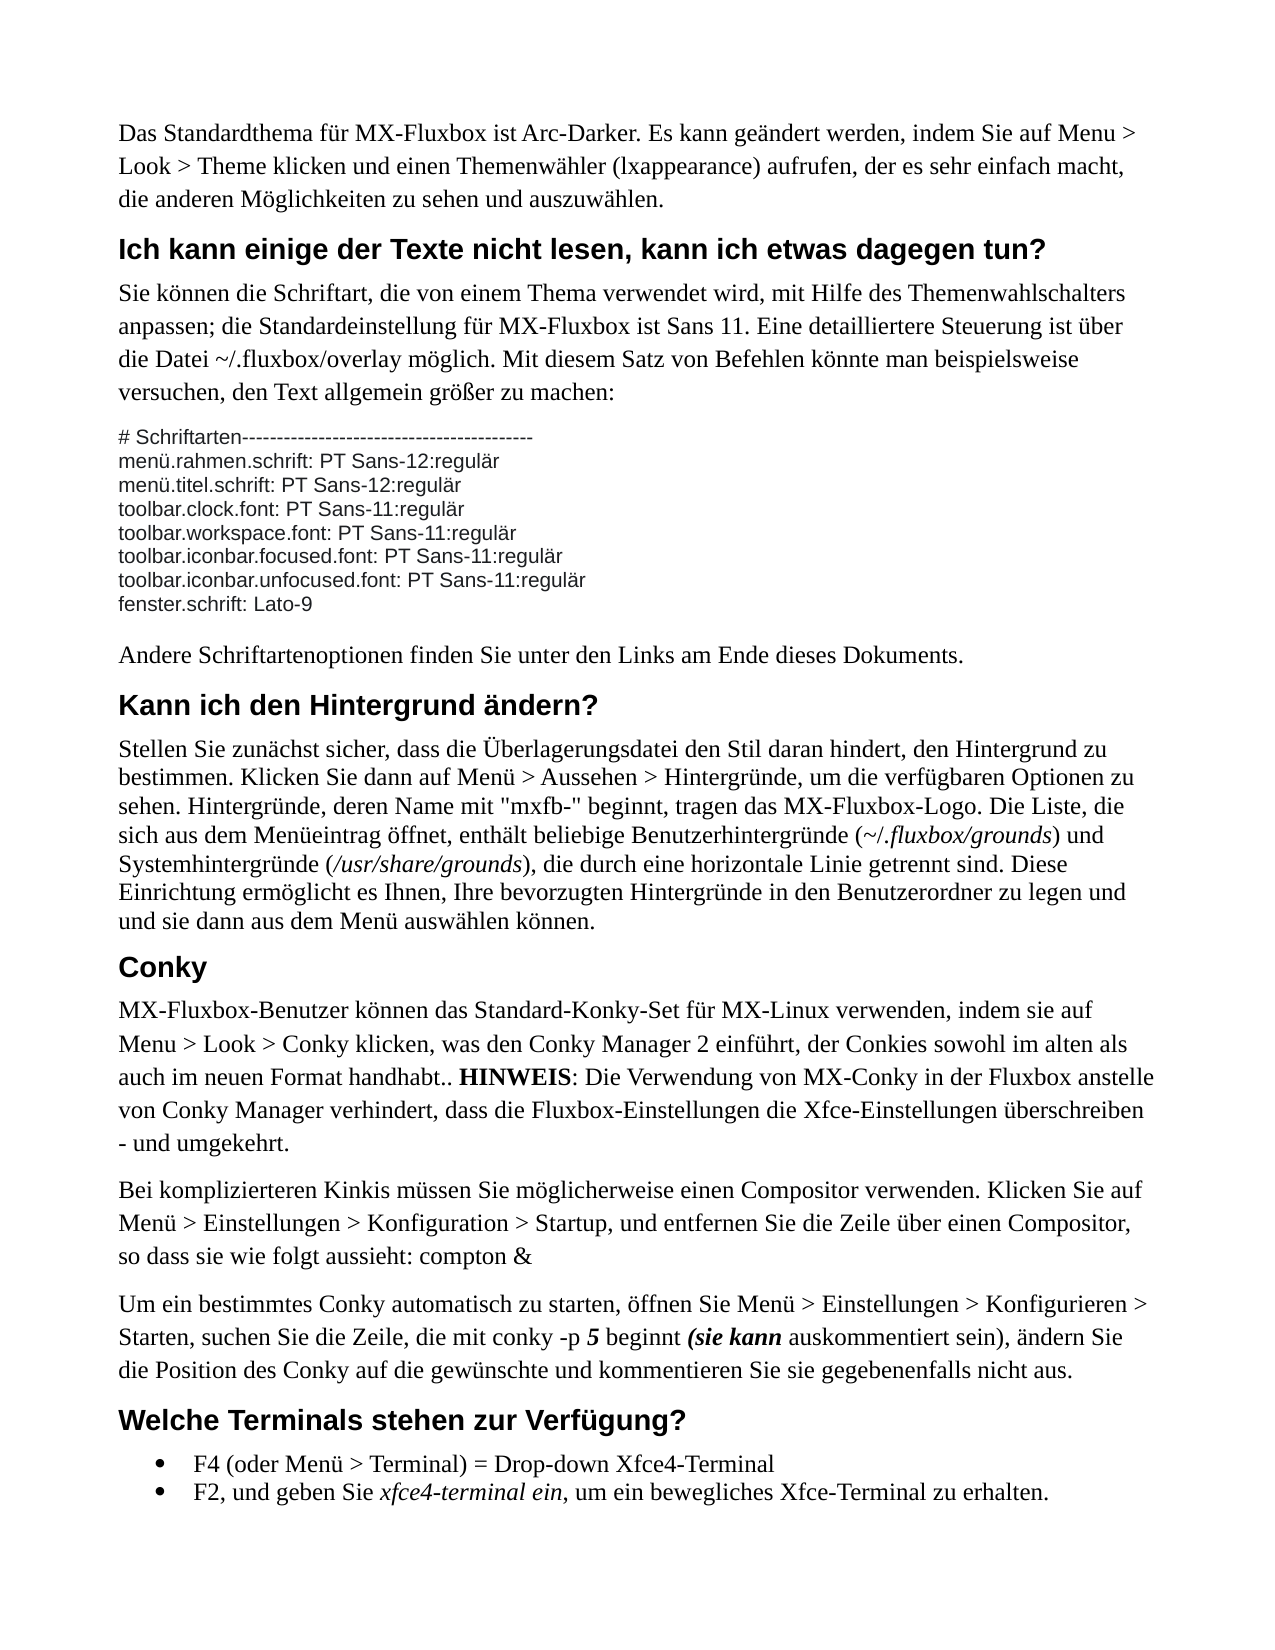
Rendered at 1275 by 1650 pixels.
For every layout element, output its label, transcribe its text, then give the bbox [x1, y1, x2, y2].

text Stellen Sie zunächst sicher, dass die Überlagerungsdatei den Stil daran hindert, den Hintergrund zu bestimmen. Klicken Sie dann auf Menü > Aussehen > Hintergründe, um die verfügbaren Optionen zu sehen. Hintergründe, deren Name mit "mxfb-" beginnt, tragen das MX-Fluxbox-Logo. Die Liste, die sich aus dem Menüeintrag öffnet, enthält beliebige Benutzerhintergründe (~/.fluxbox/grounds) und Systemhintergründe (/usr/share/grounds), die durch eine horizontale Linie getrennt sind. Diese Einrichtung ermöglicht es Ihnen, Ihre bevorzugten Hintergründe in den Benutzerordner zu legen und und sie dann aus dem Menü auswählen können. [118, 734, 1157, 935]
subtitle Welche Terminals stehen zur Verfügung? [118, 1403, 1157, 1436]
text # Schriftarten------------------------------------------ menü.rahmen.schrift: PT Sans-12:regulär menü.titel.schrift: PT Sans-12:regulär toolbar.clock.font: PT Sans-11:regulär toolbar.workspace.font: PT Sans-11:regulär toolbar.iconbar.focused.font: PT Sans-11:regulär toolbar.iconbar.unfocused.font: PT Sans-11:regulär fenster.schrift: Lato-9 [118, 424, 1157, 616]
subtitle Conky [118, 949, 1157, 983]
text MX-Fluxbox-Benutzer können das Standard-Konky-Set für MX-Linux verwenden, indem sie auf Menu > Look > Conky klicken, was den Conky Manager 2 einführt, der Conkies sowohl im alten als auch im neuen Format handhabt.. HINWEIS: Die Verwendung von MX-Conky in der Fluxbox anstelle von Conky Manager verhindert, dass die Fluxbox-Einstellungen die Xfce-Einstellungen überschreiben - und umgekehrt. [118, 996, 1157, 1156]
list F2, und geben Sie xfce4-terminal ein, um ein bewegliches Xfce-Terminal zu erhalten. [156, 1477, 1157, 1506]
text Bei komplizierteren Kinkis müssen Sie möglicherweise einen Compositor verwenden. Klicken Sie auf Menü > Einstellungen > Konfiguration > Startup, und entfernen Sie die Zeile über einen Compositor, so dass sie wie folgt aussieht: compton & [118, 1175, 1157, 1270]
text Sie können die Schriftart, die von einem Thema verwendet wird, mit Hilfe des Themenwahlschalters anpassen; die Standardeinstellung für MX-Fluxbox ist Sans 11. Eine detailliertere Steuerung ist über die Datei ~/.fluxbox/overlay möglich. Mit diesem Satz von Befehlen könnte man beispielsweise versuchen, den Text allgemein größer zu machen: [118, 278, 1157, 406]
text Andere Schriftartenoptionen finden Sie unter den Links am Ende dieses Dokuments. [118, 640, 1157, 669]
text Um ein bestimmtes Conky automatisch zu starten, öffnen Sie Menü > Einstellungen > Konfigurieren > Starten, suchen Sie die Zeile, die mit conky -p 5 beginnt (sie kann auskommentiert sein), ändern Sie die Position des Conky auf die gewünschte und kommentieren Sie sie gegebenenfalls nicht aus. [118, 1289, 1157, 1384]
subtitle Ich kann einige der Texte nicht lesen, kann ich etwas dagegen tun? [118, 232, 1157, 265]
list F4 (oder Menü > Terminal) = Drop-down Xfce4-Terminal [156, 1449, 1157, 1477]
subtitle Kann ich den Hintergrund ändern? [118, 688, 1157, 721]
text Das Standardthema für MX-Fluxbox ist Arc-Darker. Es kann geändert werden, indem Sie auf Menu > Look > Theme klicken und einen Themenwähler (lxappearance) aufrufen, der es sehr einfach macht, die anderen Möglichkeiten zu sehen und auszuwählen. [118, 118, 1157, 213]
